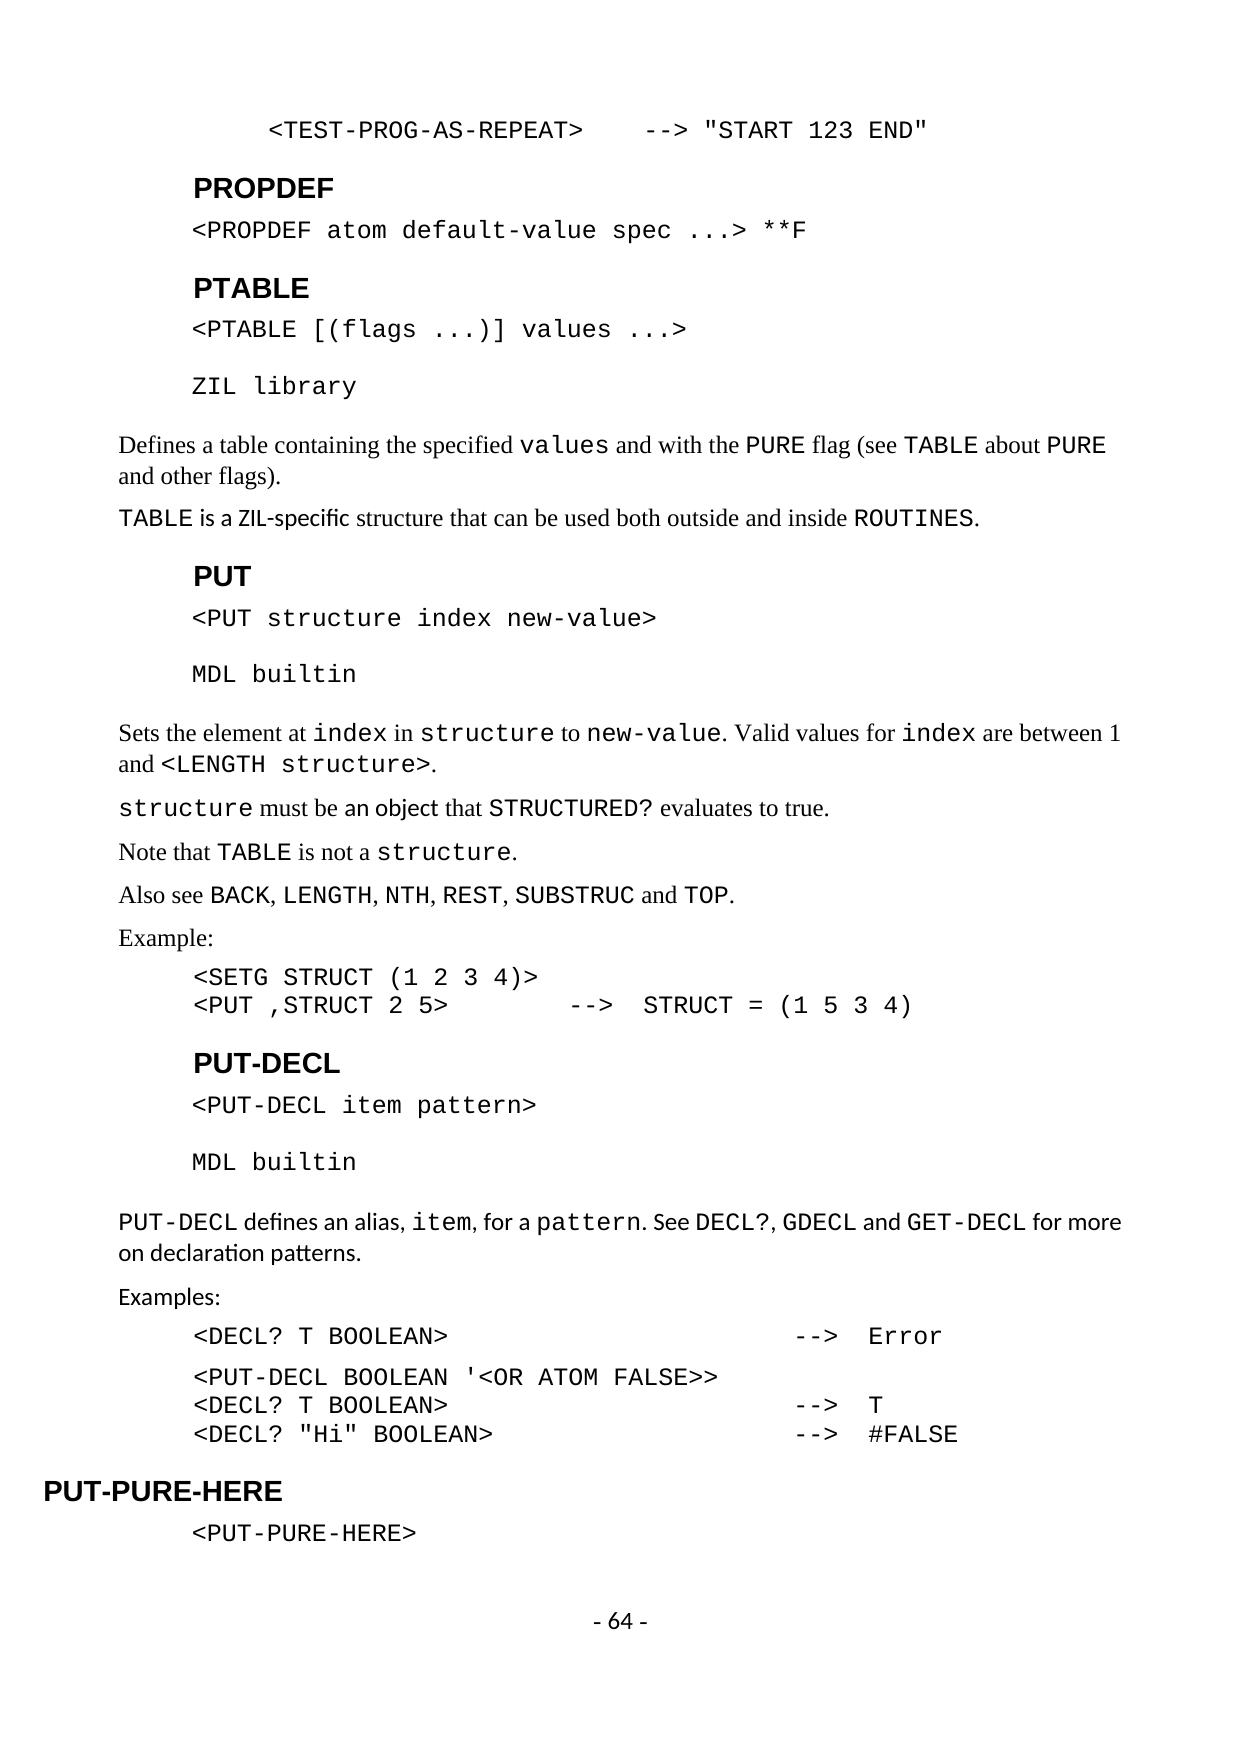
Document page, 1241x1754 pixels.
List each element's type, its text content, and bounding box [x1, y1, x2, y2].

text ZIL library [192, 373, 1122, 402]
text <DECL? T BOOLEAN> --> Error [118, 1324, 1122, 1352]
text Defines a table containing the specified values and with the PURE flag (see TABLE about PURE and other flags). [118, 430, 1122, 490]
subtitle PUT-PURE-HERE [43, 1474, 1122, 1508]
text structure must be an object that STRUCTURED? evaluates to true. [118, 793, 1122, 824]
subtitle PUT [118, 559, 1122, 593]
text <SETG STRUCT (1 2 3 4)> <PUT ,STRUCT 2 5> --> STRUCT = (1 5 3 4) [118, 965, 1122, 1021]
text <PUT-PURE-HERE> [192, 1521, 1122, 1549]
text <PROPDEF atom default-value spec ...> **F [192, 217, 1122, 246]
text Example: [118, 923, 1122, 952]
text Note that TABLE is not a structure. [118, 837, 1122, 868]
subtitle PUT-DECL [118, 1046, 1122, 1080]
text MDL builtin [192, 662, 1122, 690]
text Also see BACK, LENGTH, NTH, REST, SUBSTRUC and TOP. [118, 880, 1122, 911]
subtitle PROPDEF [118, 171, 1122, 205]
text TABLE is a ZIL-specific structure that can be used both outside and inside ROUTINES. [118, 502, 1122, 534]
text PUT-DECL defines an alias, item, for a pattern. See DECL?, GDECL and GET-DECL for more on declaration patterns. [118, 1206, 1122, 1268]
text <PUT structure index new-value> [192, 605, 1122, 633]
text <PUT-DECL BOOLEAN '<OR ATOM FALSE>> <DECL? T BOOLEAN> --> T <DECL? "Hi" BOOLEAN> --> #FALSE [118, 1364, 1122, 1449]
text Sets the element at index in structure to new-value. Valid values for index are between 1 and <LENGTH structure>. [118, 718, 1122, 780]
text <TEST-PROG-AS-REPEAT> --> "START 123 END" [118, 118, 1122, 146]
text <PTABLE [(flags ...)] values ...> [192, 317, 1122, 345]
subtitle PTABLE [118, 271, 1122, 304]
text Examples: [118, 1281, 1122, 1311]
text <PUT-DECL item pattern> MDL builtin [192, 1092, 1122, 1177]
